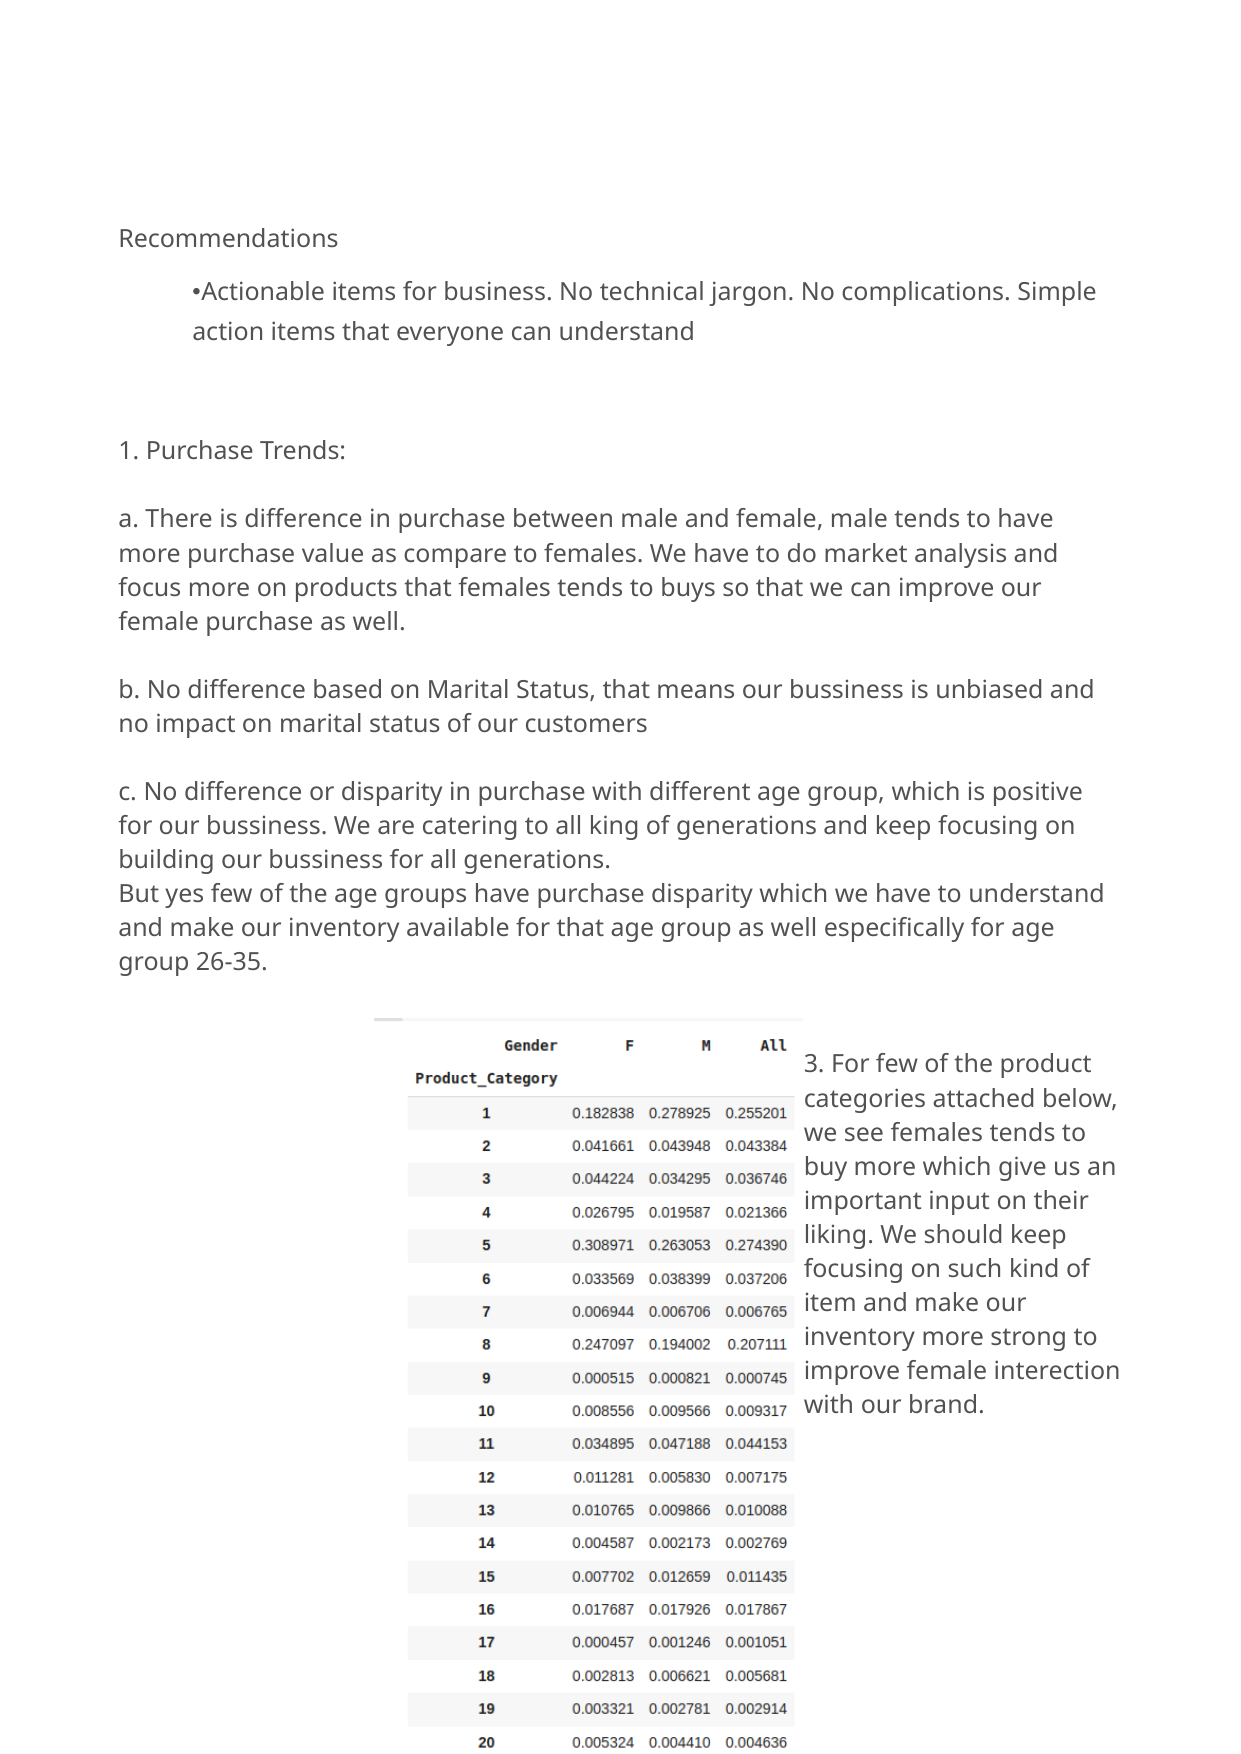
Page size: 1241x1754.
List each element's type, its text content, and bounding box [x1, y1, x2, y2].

text b. No difference based on Marital Status, that means our bussiness is unbiased and no impact on marital status of our customers [118, 671, 1122, 739]
text 3. For few of the product categories attached below, we see females tends to buy more which give us an important input on their liking. We should keep focusing on such kind of item and make our inventory more strong to improve female interection with our brand. [804, 1046, 1122, 1421]
text a. There is difference in purchase between male and female, male tends to have more purchase value as compare to females. We have to do market analysis and focus more on products that females tends to buys so that we can improve our female purchase as well. [118, 501, 1122, 637]
text Recommendations [118, 220, 1122, 254]
text 1. Purchase Trends: [118, 433, 1122, 467]
text c. No difference or disparity in purchase with different age group, which is positive for our bussiness. We are catering to all king of generations and keep focusing on building our bussiness for all generations. [118, 774, 1122, 876]
text But yes few of the age groups have purchase disparity which we have to understand and make our inventory available for that age group as well especifically for age group 26-35. [118, 876, 1122, 978]
picture [374, 1018, 804, 1754]
text [118, 1046, 374, 1421]
list Actionable items for business. No technical jargon. No complications. Simple action items that everyone can understand [118, 274, 1122, 347]
